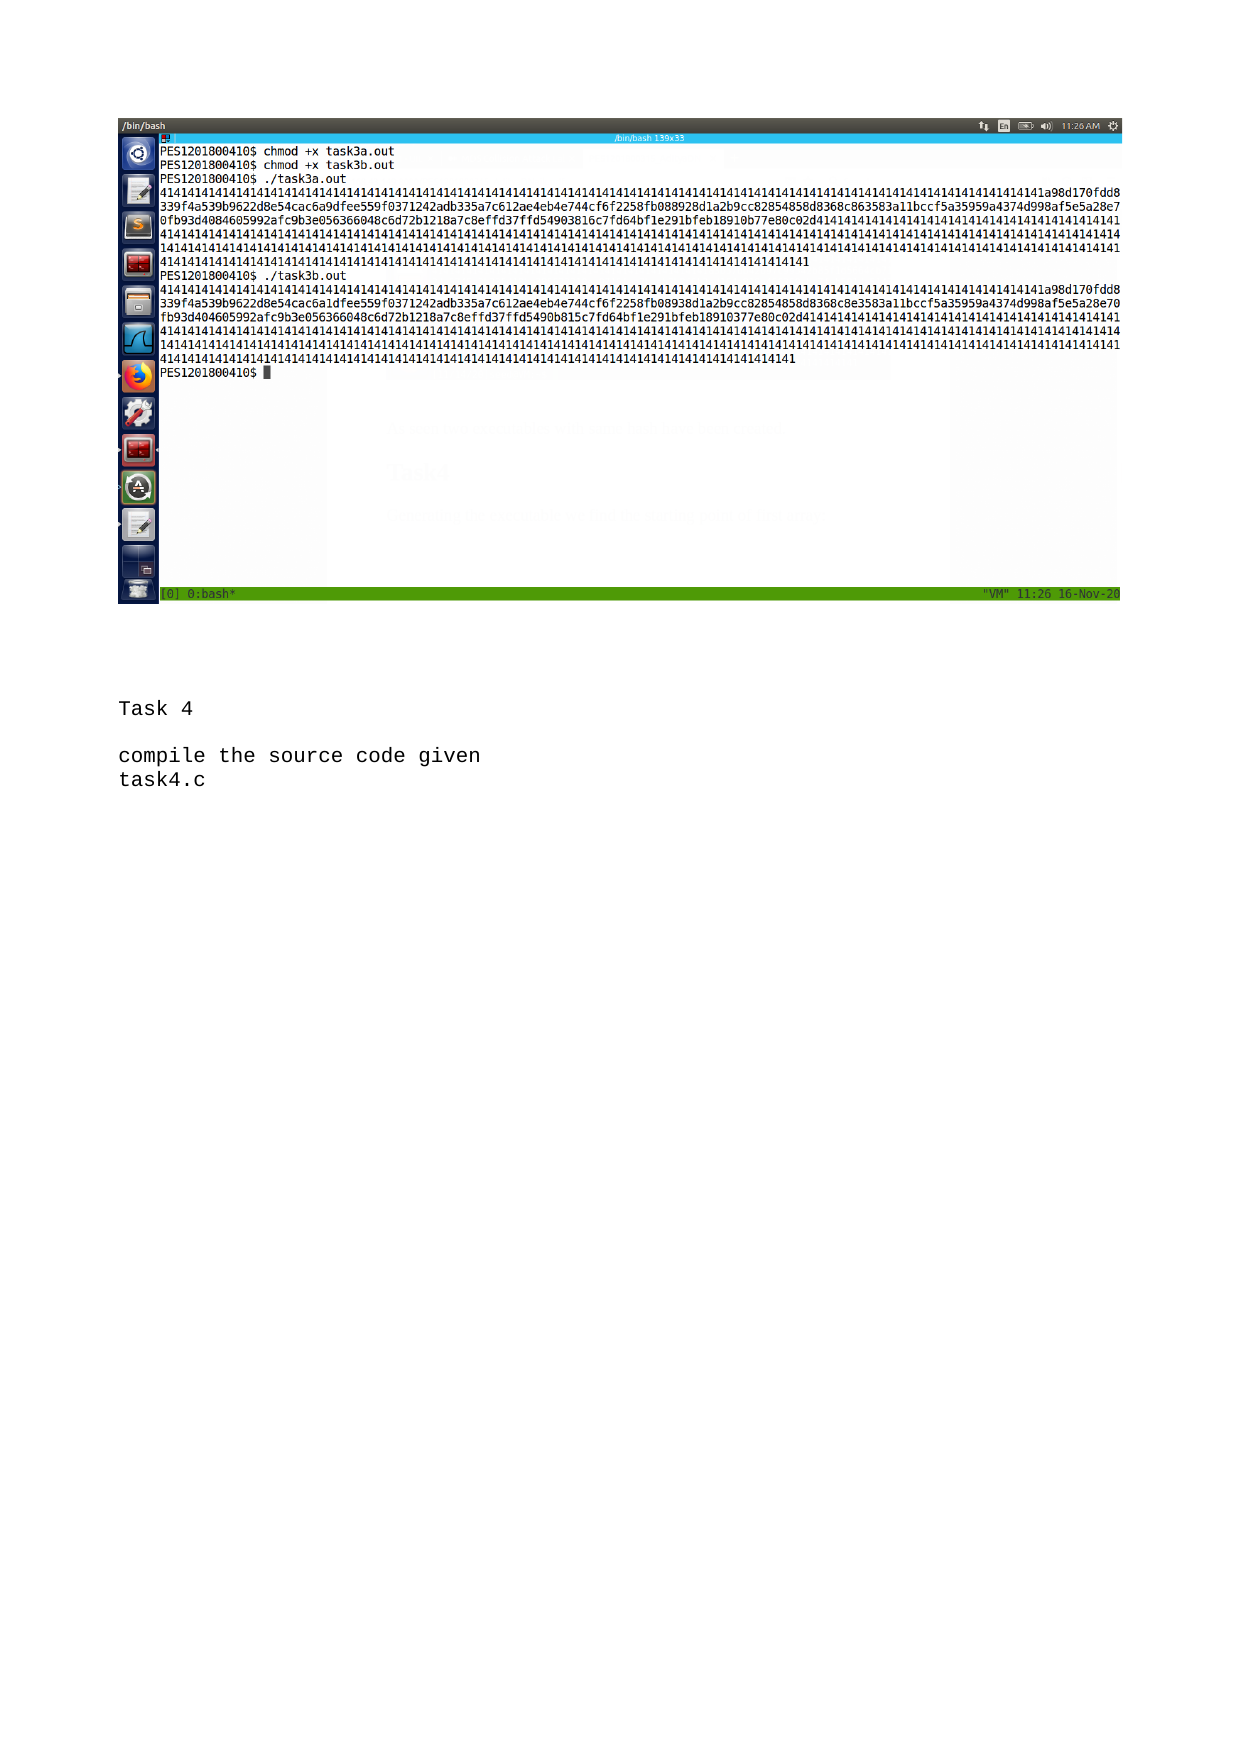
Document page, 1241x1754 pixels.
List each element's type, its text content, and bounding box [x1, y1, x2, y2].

text Task 4 [118, 698, 1122, 721]
text task4.c [118, 769, 1122, 792]
text compile the source code given [118, 745, 1122, 769]
picture [118, 118, 1123, 604]
